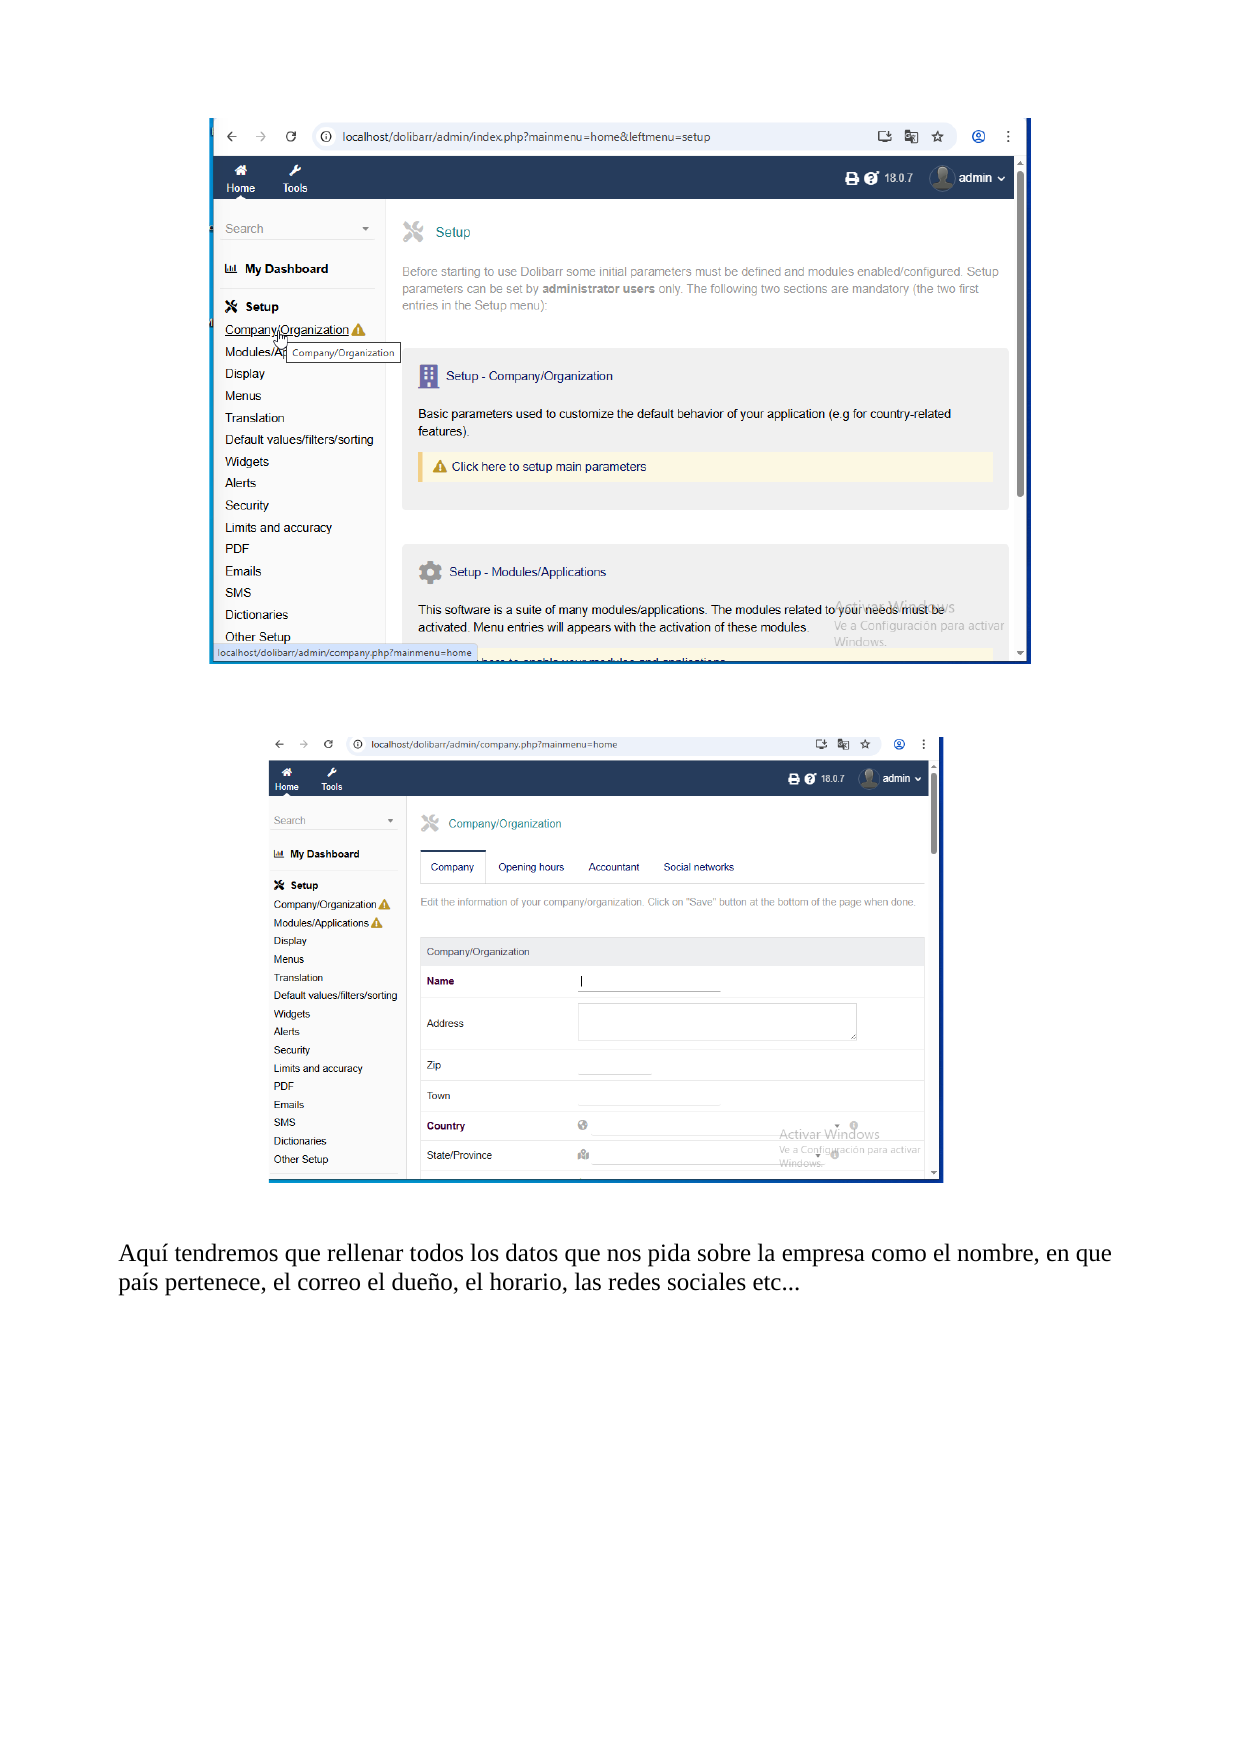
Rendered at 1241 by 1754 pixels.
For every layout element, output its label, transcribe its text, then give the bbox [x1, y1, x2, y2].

picture [209, 118, 1031, 664]
picture [268, 737, 944, 1183]
text Aquí tendremos que rellenar todos los datos que nos pida sobre la empresa como el nombre, en que país pertenece, el correo el dueño, el horario, las redes sociales etc... [118, 1238, 1122, 1296]
